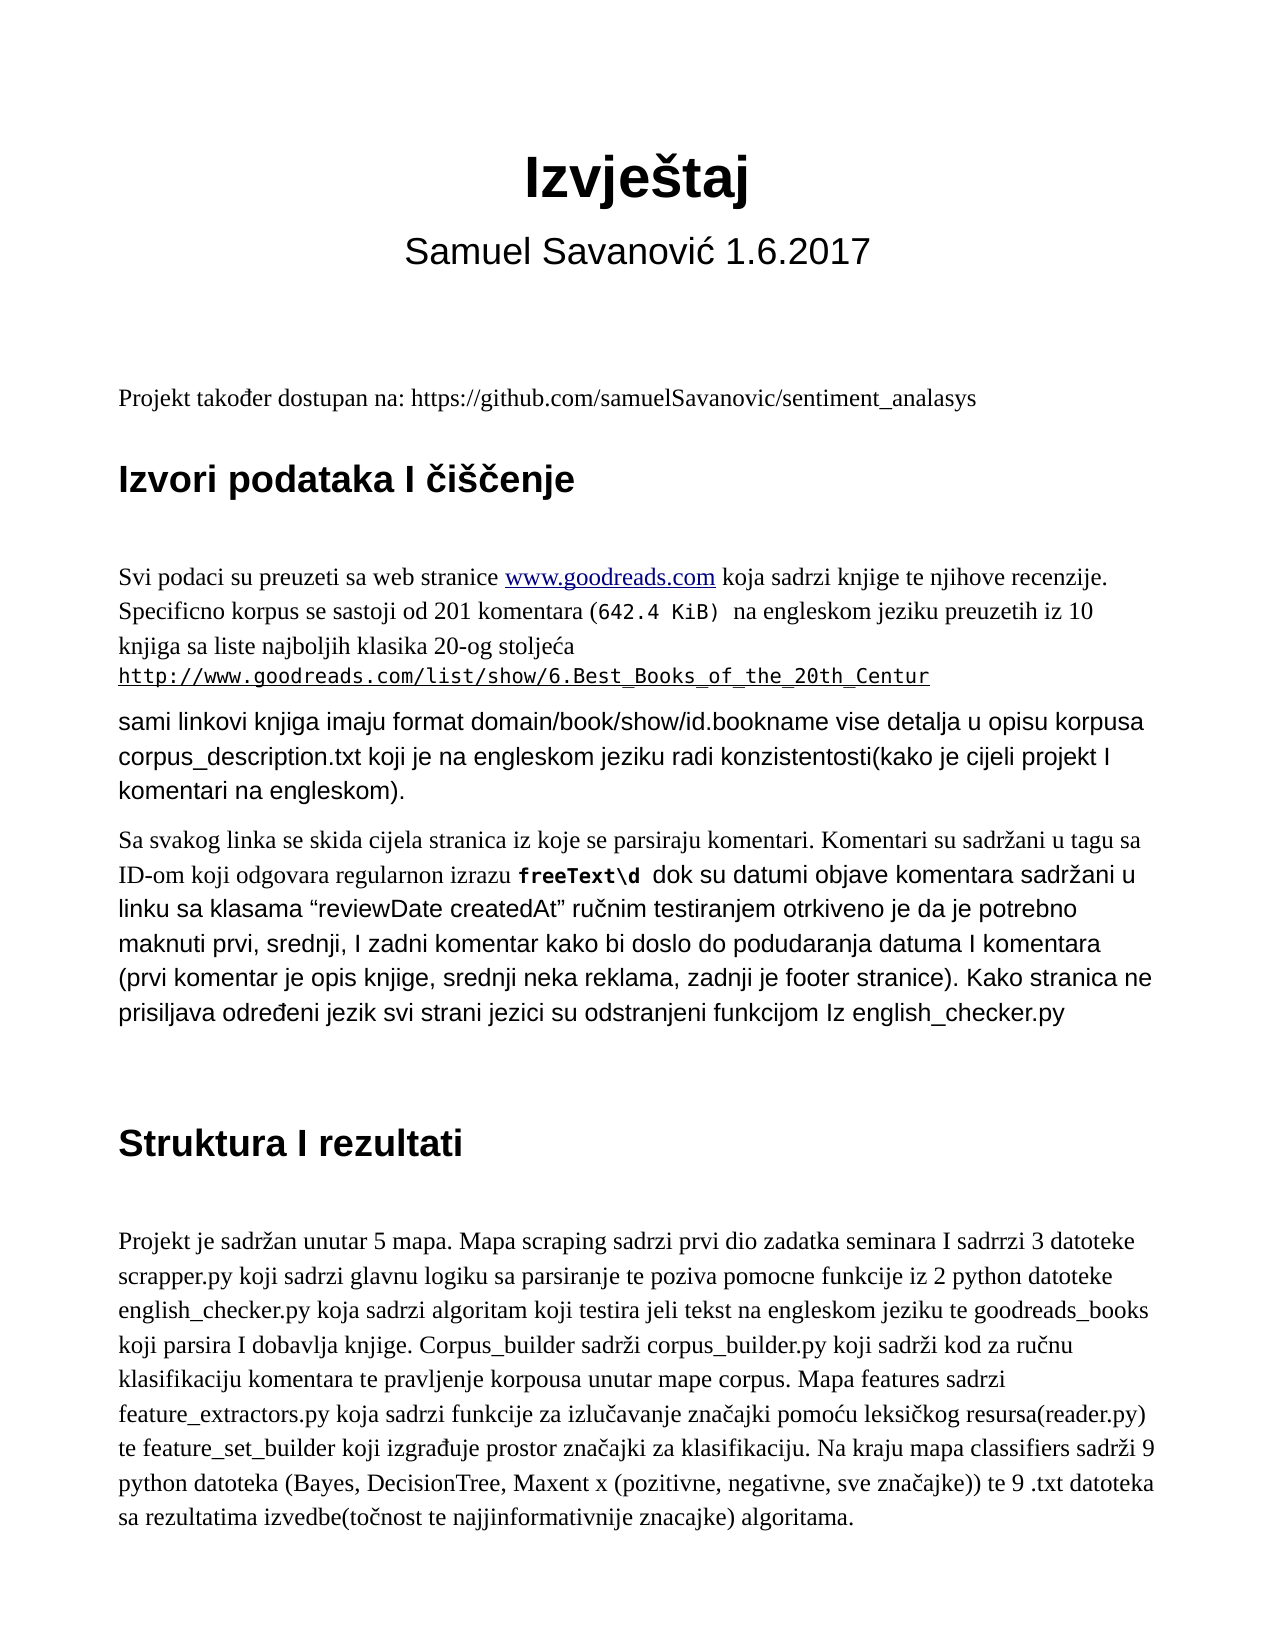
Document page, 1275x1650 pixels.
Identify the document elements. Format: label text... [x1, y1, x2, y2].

subtitle Izvori podataka I čiščenje [118, 457, 1157, 500]
subtitle Samuel Savanović 1.6.2017 [118, 229, 1157, 272]
text Projekt također dostupan na: https://github.com/samuelSavanovic/sentiment_analasys [118, 383, 1157, 411]
text Svi podaci su preuzeti sa web stranice www.goodreads.com koja sadrzi knjige te njihove recenzije. Specificno korpus se sastoji od 201 komentara (642.4 KiB) na engleskom jeziku preuzetih iz 10 knjiga sa liste najboljih klasika 20-og stoljeća http://www.goodreads.com/list/show/6.Best_Books_of_the_20th_Centur [118, 562, 1157, 688]
text Projekt je sadržan unutar 5 mapa. Mapa scraping sadrzi prvi dio zadatka seminara I sadrrzi 3 datoteke scrapper.py koji sadrzi glavnu logiku sa parsiranje te poziva pomocne funkcije iz 2 python datoteke english_checker.py koja sadrzi algoritam koji testira jeli tekst na engleskom jeziku te goodreads_books koji parsira I dobavlja knjige. Corpus_builder sadrži corpus_builder.py koji sadrži kod za ručnu klasifikaciju komentara te pravljenje korpousa unutar mape corpus. Mapa features sadrzi feature_extractors.py koja sadrzi funkcije za izlučavanje značajki pomoću leksičkog resursa(reader.py) te feature_set_builder koji izgrađuje prostor značajki za klasifikaciju. Na kraju mapa classifiers sadrži 9 python datoteka (Bayes, DecisionTree, Maxent x (pozitivne, negativne, sve značajke)) te 9 .txt datoteka sa rezultatima izvedbe(točnost te najjinformativnije znacajke) algoritama. [118, 1226, 1157, 1531]
text Sa svakog linka se skida cijela stranica iz koje se parsiraju komentari. Komentari su sadržani u tagu sa ID-om koji odgovara regularnon izrazu freeText\d dok su datumi objave komentara sadržani u linku sa klasama “reviewDate createdAt” ručnim testiranjem otrkiveno je da je potrebno maknuti prvi, srednji, I zadni komentar kako bi doslo do podudaranja datuma I komentara (prvi komentar je opis knjige, srednji neka reklama, zadnji je footer stranice). Kako stranica ne prisiljava određeni jezik svi strani jezici su odstranjeni funkcijom Iz english_checker.py [118, 825, 1157, 1027]
text sami linkovi knjiga imaju format domain/book/show/id.bookname vise detalja u opisu korpusa corpus_description.txt koji je na engleskom jeziku radi konzistentosti(kako je cijeli projekt I komentari na engleskom). [118, 707, 1157, 805]
subtitle Struktura I rezultati [118, 1121, 1157, 1165]
title Izvještaj [118, 143, 1157, 210]
